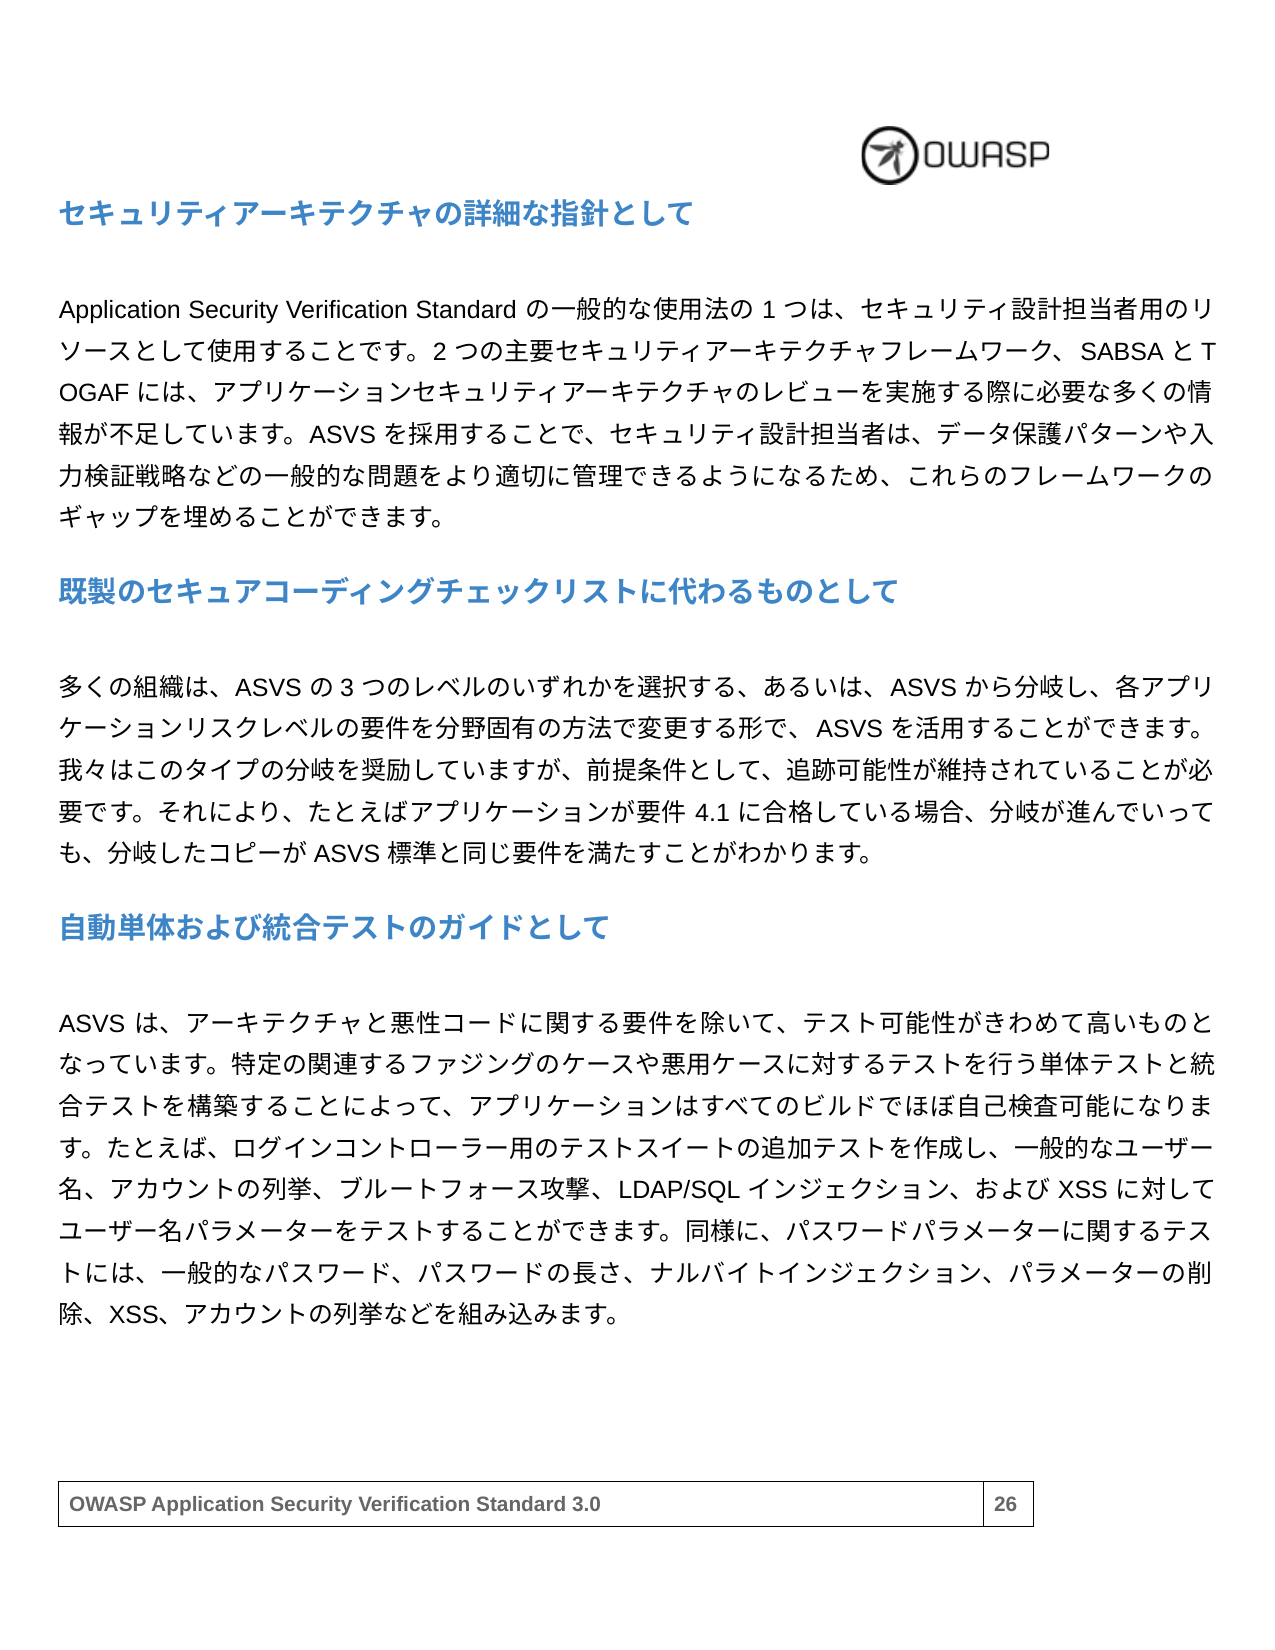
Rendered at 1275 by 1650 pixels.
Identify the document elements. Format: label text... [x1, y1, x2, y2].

picture [861, 126, 1050, 185]
subtitle 自動単体および統合テストのガイドとして [58, 905, 1216, 947]
text 多くの組織は、ASVS の 3 つのレベルのいずれかを選択する、あるいは、ASVS から分岐し、各アプリケーションリスクレベルの要件を分野固有の方法で変更する形で、ASVS を活用することができます。我々はこのタイプの分岐を奨励していますが、前提条件として、追跡可能性が維持されていることが必要です。それにより、たとえばアプリケーションが要件 4.1 に合格している場合、分岐が進んでいっても、分岐したコピーが ASVS 標準と同じ要件を満たすことがわかります。 [58, 667, 1216, 870]
subtitle セキュリティアーキテクチャの詳細な指針として [58, 150, 1216, 233]
text ASVS は、アーキテクチャと悪性コードに関する要件を除いて、テスト可能性がきわめて高いものとなっています。特定の関連するファジングのケースや悪用ケースに対するテストを行う単体テストと統合テストを構築することによって、アプリケーションはすべてのビルドでほぼ自己検査可能になります。たとえば、ログインコントローラー用のテストスイートの追加テストを作成し、一般的なユーザー名、アカウントの列挙、ブルートフォース攻撃、LDAP/SQL インジェクション、および XSS に対してユーザー名パラメーターをテストすることができます。同様に、パスワードパラメーターに関するテストには、一般的なパスワード、パスワードの長さ、ナルバイトインジェクション、パラメーターの削除、XSS、アカウントの列挙などを組み込みます。 [58, 1003, 1216, 1331]
subtitle 既製のセキュアコーディングチェックリストに代わるものとして [58, 569, 1216, 611]
text Application Security Verification Standard の一般的な使用法の 1 つは、セキュリティ設計担当者用のリソースとして使用することです。2 つの主要セキュリティアーキテクチャフレームワーク、SABSA と TOGAF には、アプリケーションセキュリティアーキテクチャのレビューを実施する際に必要な多くの情報が不足しています。ASVS を採用することで、セキュリティ設計担当者は、データ保護パターンや入力検証戦略などの一般的な問題をより適切に管理できるようになるため、これらのフレームワークのギャップを埋めることができます。 [58, 289, 1216, 534]
